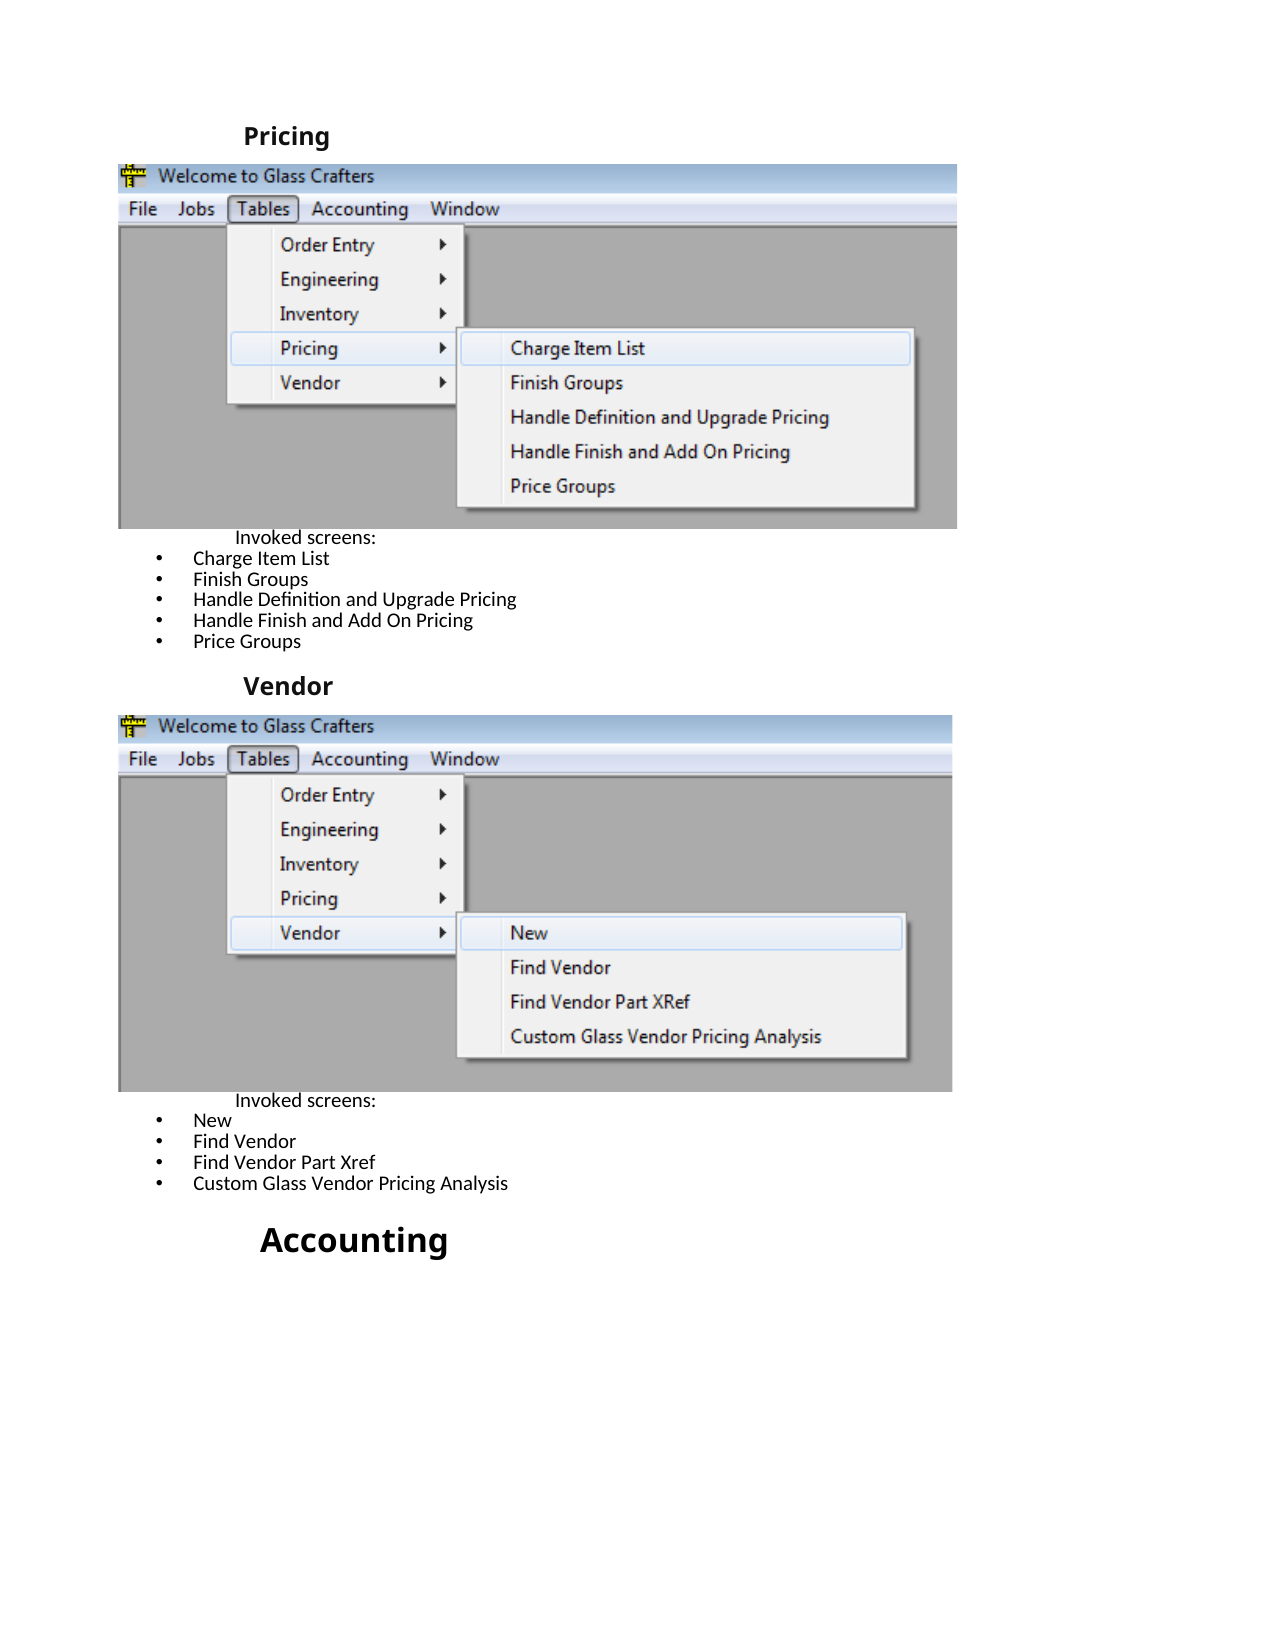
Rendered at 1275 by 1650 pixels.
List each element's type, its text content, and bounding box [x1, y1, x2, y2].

list Handle Definition and Upgrade Pricing [156, 591, 1157, 612]
list Find Vendor Part Xref [156, 1154, 1157, 1175]
list Handle Finish and Add On Pricing [156, 612, 1157, 633]
text Invoked screens: [193, 165, 1157, 549]
subtitle Pricing [193, 118, 1157, 152]
list New [156, 1112, 1157, 1133]
subtitle Accounting [193, 1216, 1157, 1262]
picture [118, 715, 953, 1092]
list Charge Item List [156, 549, 1157, 570]
list Finish Groups [156, 570, 1157, 591]
text Invoked screens: [193, 715, 1157, 1112]
list Price Groups [156, 633, 1157, 654]
list Custom Glass Vendor Pricing Analysis [156, 1175, 1157, 1196]
list Find Vendor [156, 1133, 1157, 1154]
picture [118, 164, 958, 529]
subtitle Vendor [193, 668, 1157, 702]
